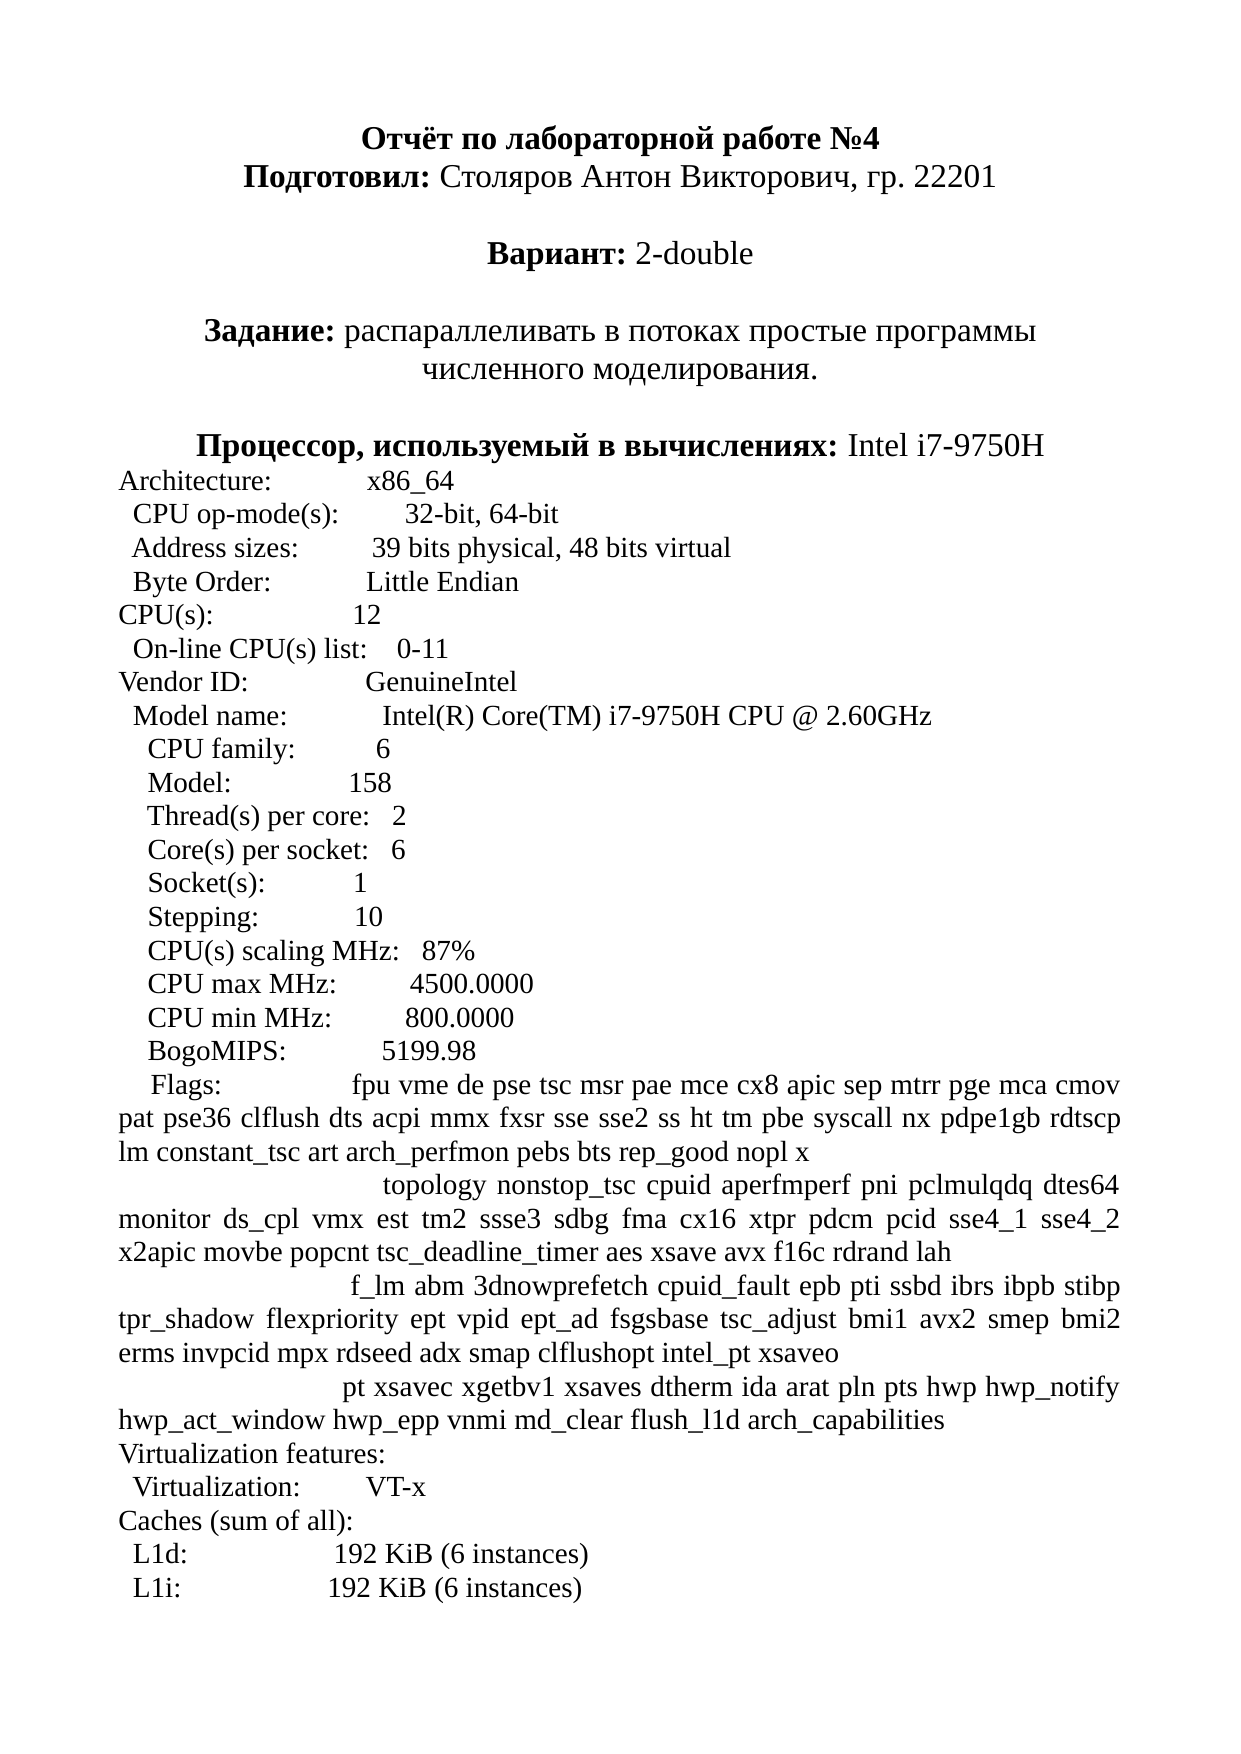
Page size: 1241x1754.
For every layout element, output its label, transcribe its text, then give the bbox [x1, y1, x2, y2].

text Caches (sum of all): [118, 1503, 1122, 1536]
text CPU family: 6 [118, 731, 1122, 765]
text Address sizes: 39 bits physical, 48 bits virtual [118, 530, 1122, 564]
text Процессор, используемый в вычислениях: Intel i7-9750H [118, 425, 1122, 463]
text Core(s) per socket: 6 [118, 832, 1122, 866]
text Вариант: 2-double [118, 233, 1122, 271]
text Подготовил: Столяров Антон Викторович, гр. 22201 [118, 156, 1122, 195]
text CPU(s) scaling MHz: 87% [118, 933, 1122, 966]
text CPU min MHz: 800.0000 [118, 1000, 1122, 1033]
text pt xsavec xgetbv1 xsaves dtherm ida arat pln pts hwp hwp_notify hwp_act_window hwp_epp vnmi md_clear flush_l1d arch_capabilities [118, 1369, 1122, 1436]
text Flags: fpu vme de pse tsc msr pae mce cx8 apic sep mtrr pge mca cmov pat pse36 clflush dts acpi mmx fxsr sse sse2 ss ht tm pbe syscall nx pdpe1gb rdtscp lm constant_tsc art arch_perfmon pebs bts rep_good nopl x [118, 1067, 1122, 1167]
text Byte Order: Little Endian [118, 564, 1122, 597]
text Socket(s): 1 [118, 866, 1122, 899]
text Stepping: 10 [118, 899, 1122, 933]
text Thread(s) per core: 2 [118, 798, 1122, 832]
text L1d: 192 KiB (6 instances) [118, 1536, 1122, 1570]
text Задание: распараллеливать в потоках простые программы численного моделирования. [118, 310, 1122, 386]
text L1i: 192 KiB (6 instances) [118, 1570, 1122, 1603]
text Model name: Intel(R) Core(TM) i7-9750H CPU @ 2.60GHz [118, 698, 1122, 731]
text CPU(s): 12 [118, 597, 1122, 631]
text topology nonstop_tsc cpuid aperfmperf pni pclmulqdq dtes64 monitor ds_cpl vmx est tm2 ssse3 sdbg fma cx16 xtpr pdcm pcid sse4_1 sse4_2 x2apic movbe popcnt tsc_deadline_timer aes xsave avx f16c rdrand lah [118, 1167, 1122, 1268]
text f_lm abm 3dnowprefetch cpuid_fault epb pti ssbd ibrs ibpb stibp tpr_shadow flexpriority ept vpid ept_ad fsgsbase tsc_adjust bmi1 avx2 smep bmi2 erms invpcid mpx rdseed adx smap clflushopt intel_pt xsaveo [118, 1268, 1122, 1369]
text CPU op-mode(s): 32-bit, 64-bit [118, 497, 1122, 530]
text Architecture: x86_64 [118, 463, 1122, 497]
text CPU max MHz: 4500.0000 [118, 966, 1122, 1000]
text Virtualization: VT-x [118, 1469, 1122, 1503]
text BogoMIPS: 5199.98 [118, 1033, 1122, 1067]
text Vendor ID: GenuineIntel [118, 664, 1122, 698]
text Virtualization features: [118, 1436, 1122, 1469]
text Отчёт по лабораторной работе №4 [118, 118, 1122, 156]
text Model: 158 [118, 765, 1122, 798]
text On-line CPU(s) list: 0-11 [118, 631, 1122, 664]
